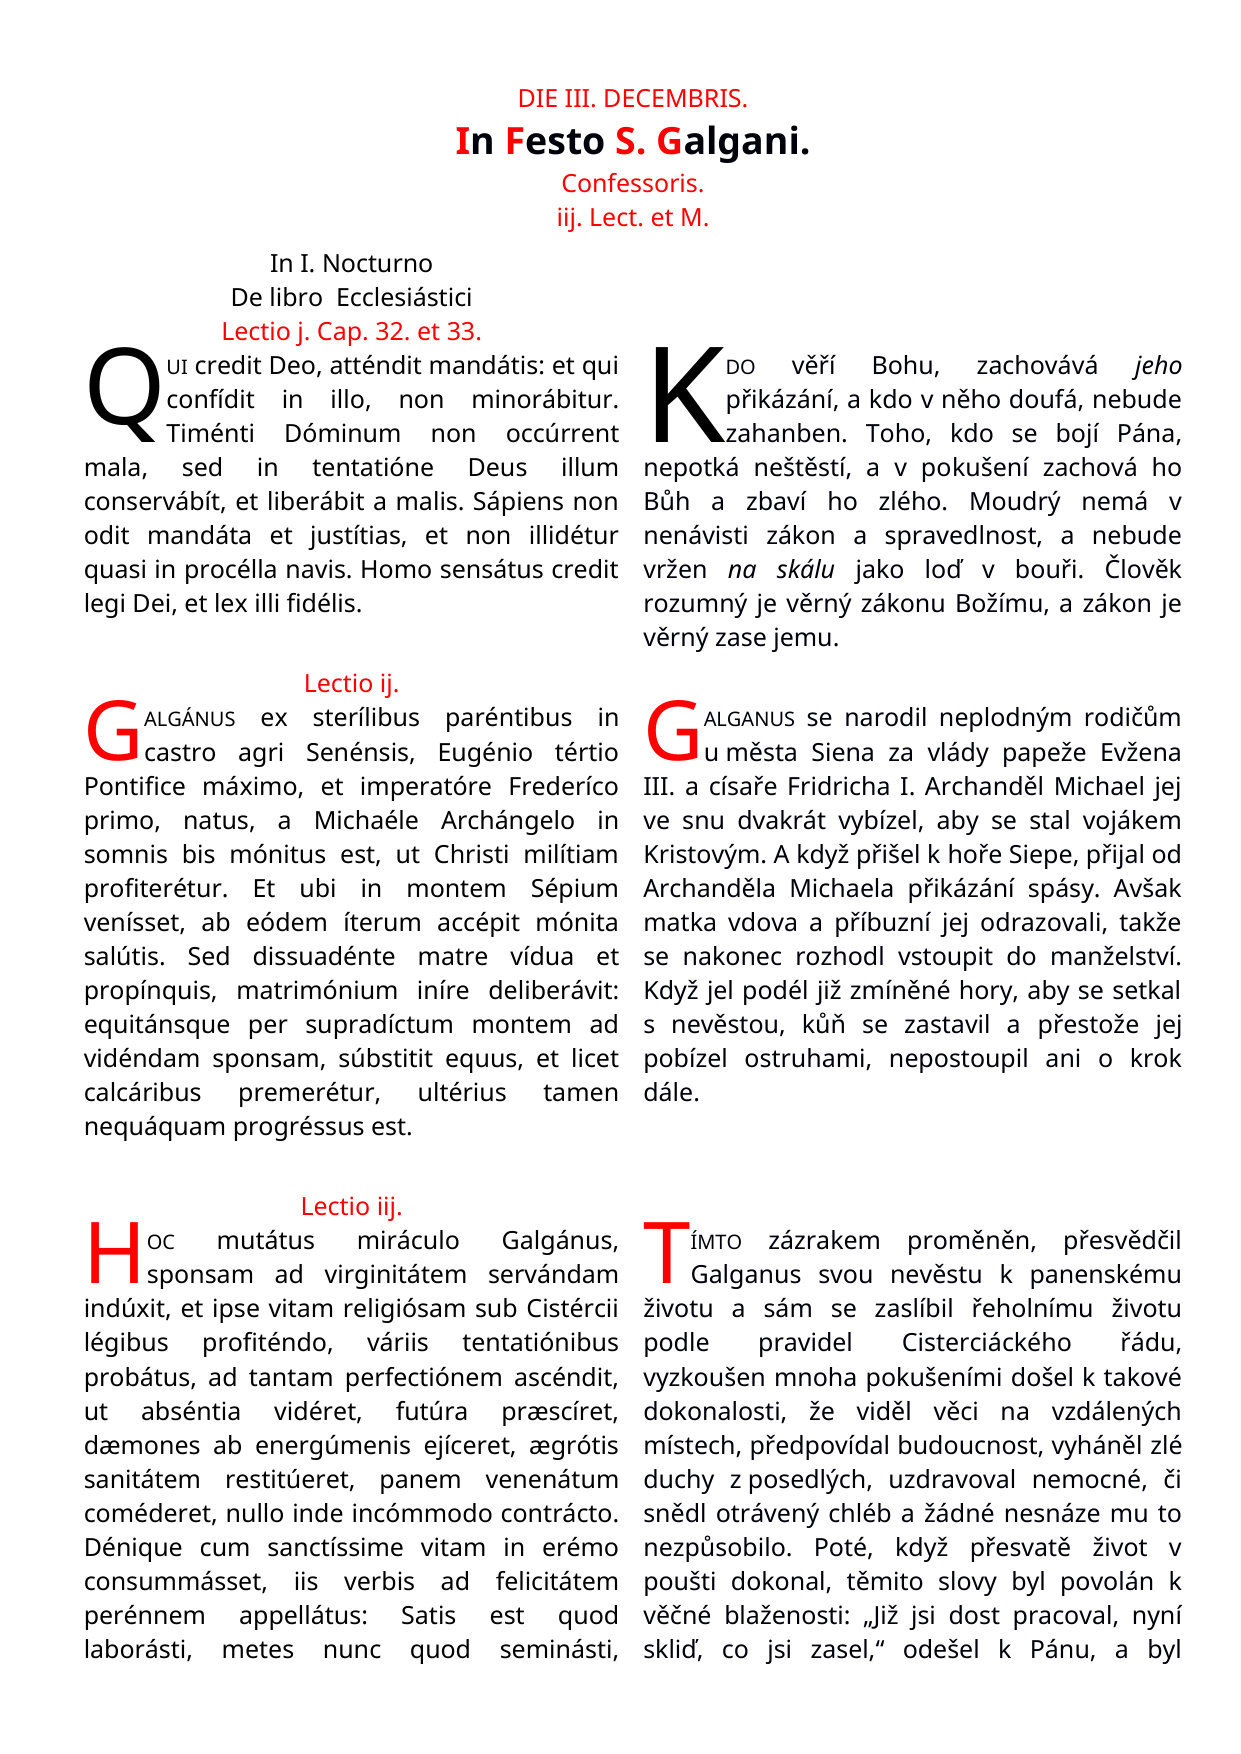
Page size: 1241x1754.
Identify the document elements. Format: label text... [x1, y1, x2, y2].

table_cell Tímto zázrakem proměněn, přesvědčil Galganus svou nevěstu k panenskému životu a sám se zaslíbil řeholnímu životu podle pravidel Cisterciáckého řádu, vyzkoušen mnoha pokušeními došel k takové dokonalosti, že viděl věci na vzdálených místech, předpovídal budoucnost, vyháněl zlé duchy z posedlých, uzdravoval nemocné, či snědl otrávený chléb a žádné nesnáze mu to nezpůsobilo. Poté, když přesvatě život v poušti dokonal, těmito slovy byl povolán k věčné blaženosti: „Již jsi dost pracoval, nyní skliď, co jsi zasel,“ odešel k Pánu, a byl [631, 1183, 1194, 1672]
table_header DIE III. DECEMBRIS. In Festo S. Galgani. Confessoris. iij. Lect. et M. [72, 74, 1194, 239]
table_cell Lectio iij. Hoc mutátus miráculo Galgánus, sponsam ad virginitátem servándam indúxit, et ipse vitam religiósam sub Cistércii légibus profiténdo, váriis tentatiónibus probátus, ad tantam perfectiónem ascéndit, ut abséntia vidéret, futúra præscíret, dæmones ab energúmenis ejíceret, ægrótis sanitátem restitúeret, panem venenátum coméderet, nullo inde incómmodo contrácto. Dénique cum sanctíssime vitam in erémo consummásset, iis verbis ad felicitátem perénnem appellátus: Satis est quod laborásti, metes nunc quod seminásti, [72, 1183, 631, 1672]
table_cell Galganus se narodil neplodným rodičům u měs­ta Siena za vlády papeže Evžena III. a císaře Fridricha I. Archanděl Michael jej ve snu dvakrát vybízel, aby se stal vojákem Kristovým. A když přišel k hoře Siepe, přijal od Archanděla Michaela přikázání spásy. Avšak matka vdova a příbuzní jej odrazovali, takže se nakonec rozhodl vstoupit do manželství. Když jel podél již zmíněné hory, aby se setkal s nevěstou, kůň se zastavil a přestože jej pobízel ostruhami, nepostoupil ani o krok dále. [631, 660, 1194, 1183]
table_cell Kdo věří Bohu, zachovává jeho přikázání, a kdo v něho doufá, nebude zahanben. Toho, kdo se bojí Pána, nepotká neštěstí, a v po­kušení zachová ho Bůh a zbaví ho zlého. Moudrý nemá v nenávisti zákon a spravedlnost, a nebude vržen na skálu jako loď v bouři. Člověk rozumný je věrný zákonu Božímu, a zákon je věrný zase jemu. [631, 240, 1194, 660]
table_cell In I. Nocturno De libro Ecclesiástici Lectio j. Cap. 32. et 33. Qui credit Deo, atténdit mandátis: et qui confídit in illo, non minorábitur. Timénti Dóminum non occúrrent mala, sed in tentatióne Deus illum conservábít, et liberábit a malis. Sápiens non odit mandáta et justítias, et non illidétur quasi in procélla navis. Homo sensátus credit legi Dei, et lex illi fidélis. [72, 240, 631, 660]
table_cell Lectio ij. Galgánus ex sterílibus paréntibus in castro agri Senénsis, Eugénio tértio Pontifice máximo, et imperatóre Frederíco primo, natus, a Michaéle Archángelo in somnis bis mónitus est, ut Christi milítiam profiterétur. Et ubi in montem Sépium venísset, ab eódem íterum accépit mónita salútis. Sed dissuadénte matre vídua et propínquis, matrimónium iníre deliberávit: equitánsque per supradíctum montem ad vidéndam sponsam, súbstitit equus, et licet calcáribus premerétur, ultérius tamen nequáquam progréssus est. [72, 660, 631, 1183]
